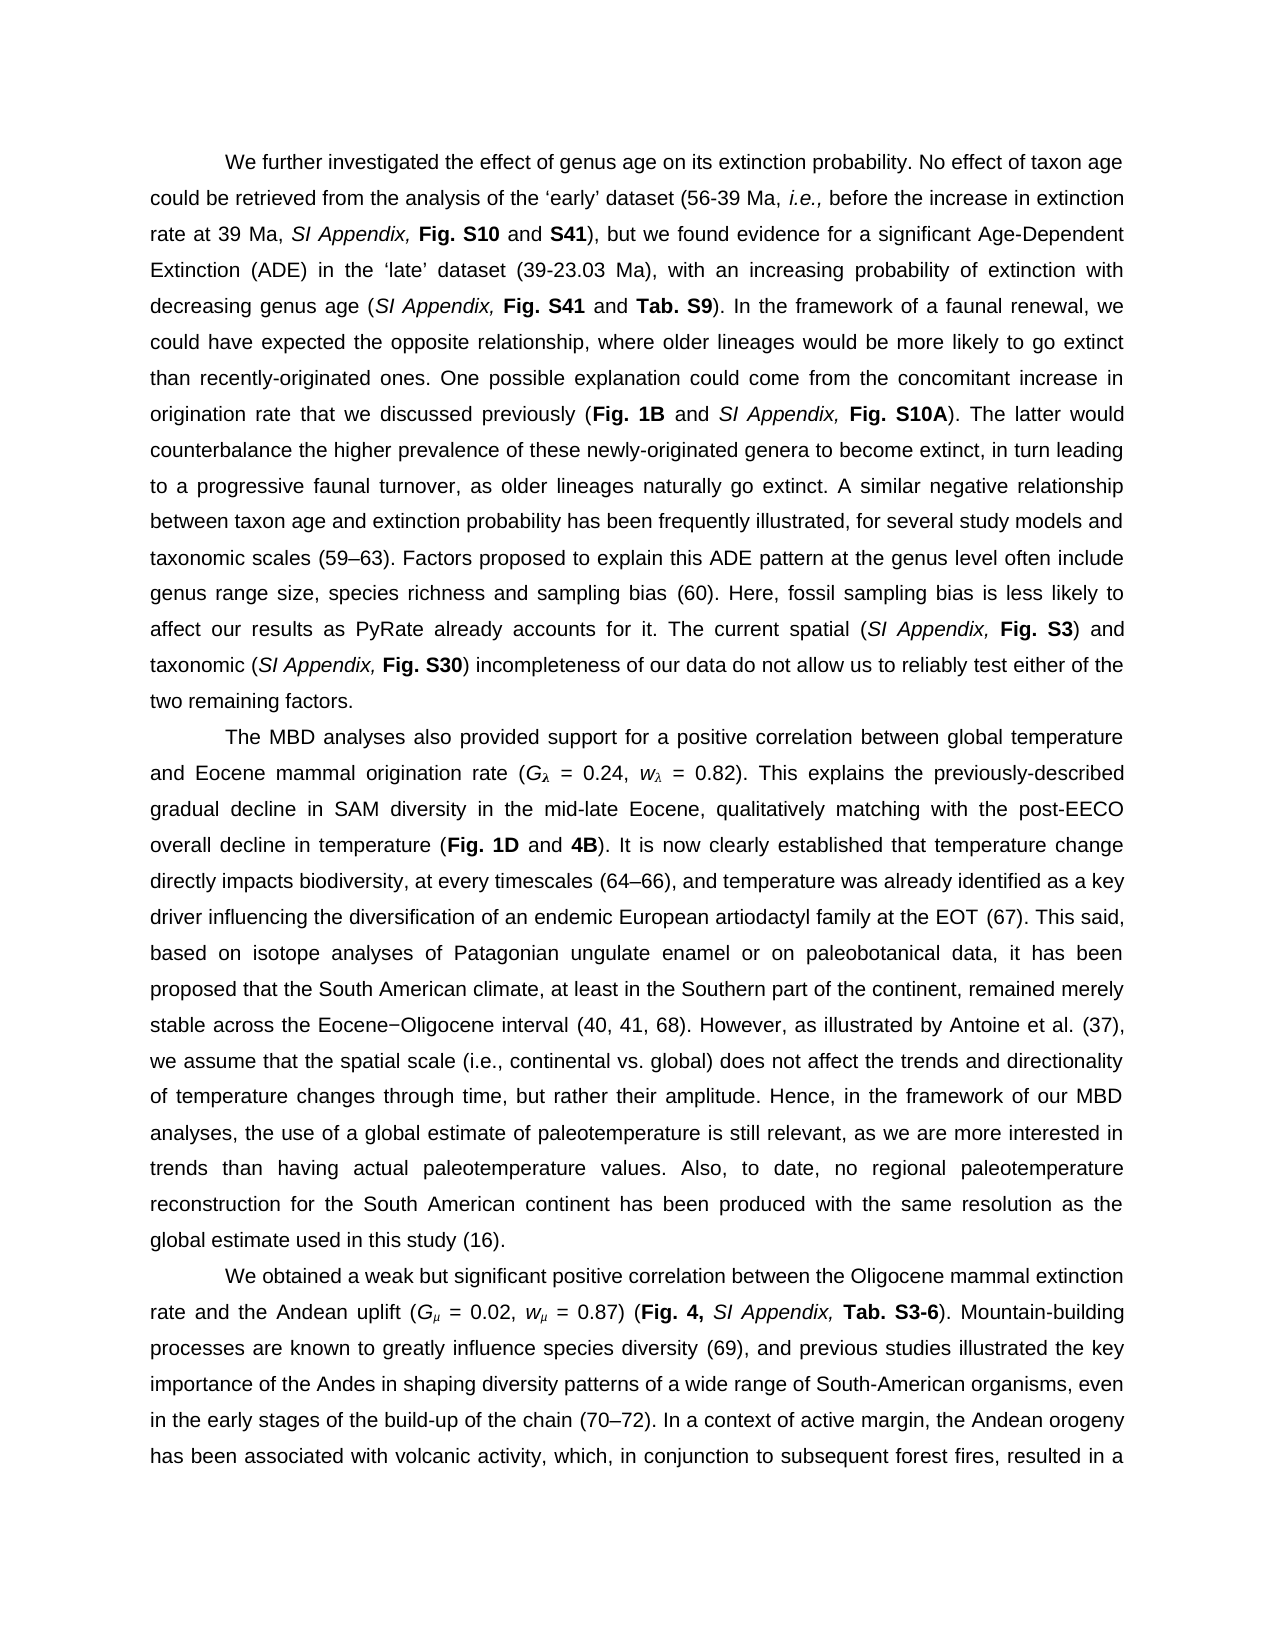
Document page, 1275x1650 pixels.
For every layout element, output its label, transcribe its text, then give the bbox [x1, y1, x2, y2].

text We further investigated the effect of genus age on its extinction probability. No effect of taxon age could be retrieved from the analysis of the ‘early’ dataset (56-39 Ma, i.e., before the increase in extinction rate at 39 Ma, SI Appendix, Fig. S10 and S41), but we found evidence for a significant Age-Dependent Extinction (ADE) in the ‘late’ dataset (39-23.03 Ma), with an increasing probability of extinction with decreasing genus age (SI Appendix, Fig. S41 and Tab. S9). In the framework of a faunal renewal, we could have expected the opposite relationship, where older lineages would be more likely to go extinct than recently-originated ones. One possible explanation could come from the concomitant increase in origination rate that we discussed previously (Fig. 1B and SI Appendix, Fig. S10A). The latter would counterbalance the higher prevalence of these newly-originated genera to become extinct, in turn leading to a progressive faunal turnover, as older lineages naturally go extinct. A similar negative relationship between taxon age and extinction probability has been frequently illustrated, for several study models and taxonomic scales (59–63). Factors proposed to explain this ADE pattern at the genus level often include genus range size, species richness and sampling bias (60). Here, fossil sampling bias is less likely to affect our results as PyRate already accounts for it. The current spatial (SI Appendix, Fig. S3) and taxonomic (SI Appendix, Fig. S30) incompleteness of our data do not allow us to reliably test either of the two remaining factors. [150, 150, 1125, 713]
text We obtained a weak but significant positive correlation between the Oligocene mammal extinction rate and the Andean uplift (Gµ = 0.02, wµ = 0.87) (Fig. 4, SI Appendix, Tab. S3-6). Mountain-building processes are known to greatly influence species diversity (69), and previous studies illustrated the key importance of the Andes in shaping diversity patterns of a wide range of South-American organisms, even in the early stages of the build-up of the chain (70–72). In a context of active margin, the Andean orogeny has been associated with volcanic activity, which, in conjunction to subsequent forest fires, resulted in a [150, 1264, 1125, 1468]
text The MBD analyses also provided support for a positive correlation between global temperature and Eocene mammal origination rate (G𝝀 = 0.24, w𝜆 = 0.82). This explains the previously-described gradual decline in SAM diversity in the mid-late Eocene, qualitatively matching with the post-EECO overall decline in temperature (Fig. 1D and 4B). It is now clearly established that temperature change directly impacts biodiversity, at every timescales (64–66), and temperature was already identified as a key driver influencing the diversification of an endemic European artiodactyl family at the EOT (67). This said, based on isotope analyses of Patagonian ungulate enamel or on paleobotanical data, it has been proposed that the South American climate, at least in the Southern part of the continent, remained merely stable across the Eocene−Oligocene interval (40, 41, 68). However, as illustrated by Antoine et al. (37), we assume that the spatial scale (i.e., continental vs. global) does not affect the trends and directionality of temperature changes through time, but rather their amplitude. Hence, in the framework of our MBD analyses, the use of a global estimate of paleotemperature is still relevant, as we are more interested in trends than having actual paleotemperature values. Also, to date, no regional paleotemperature reconstruction for the South American continent has been produced with the same resolution as the global estimate used in this study (16). [150, 725, 1125, 1252]
